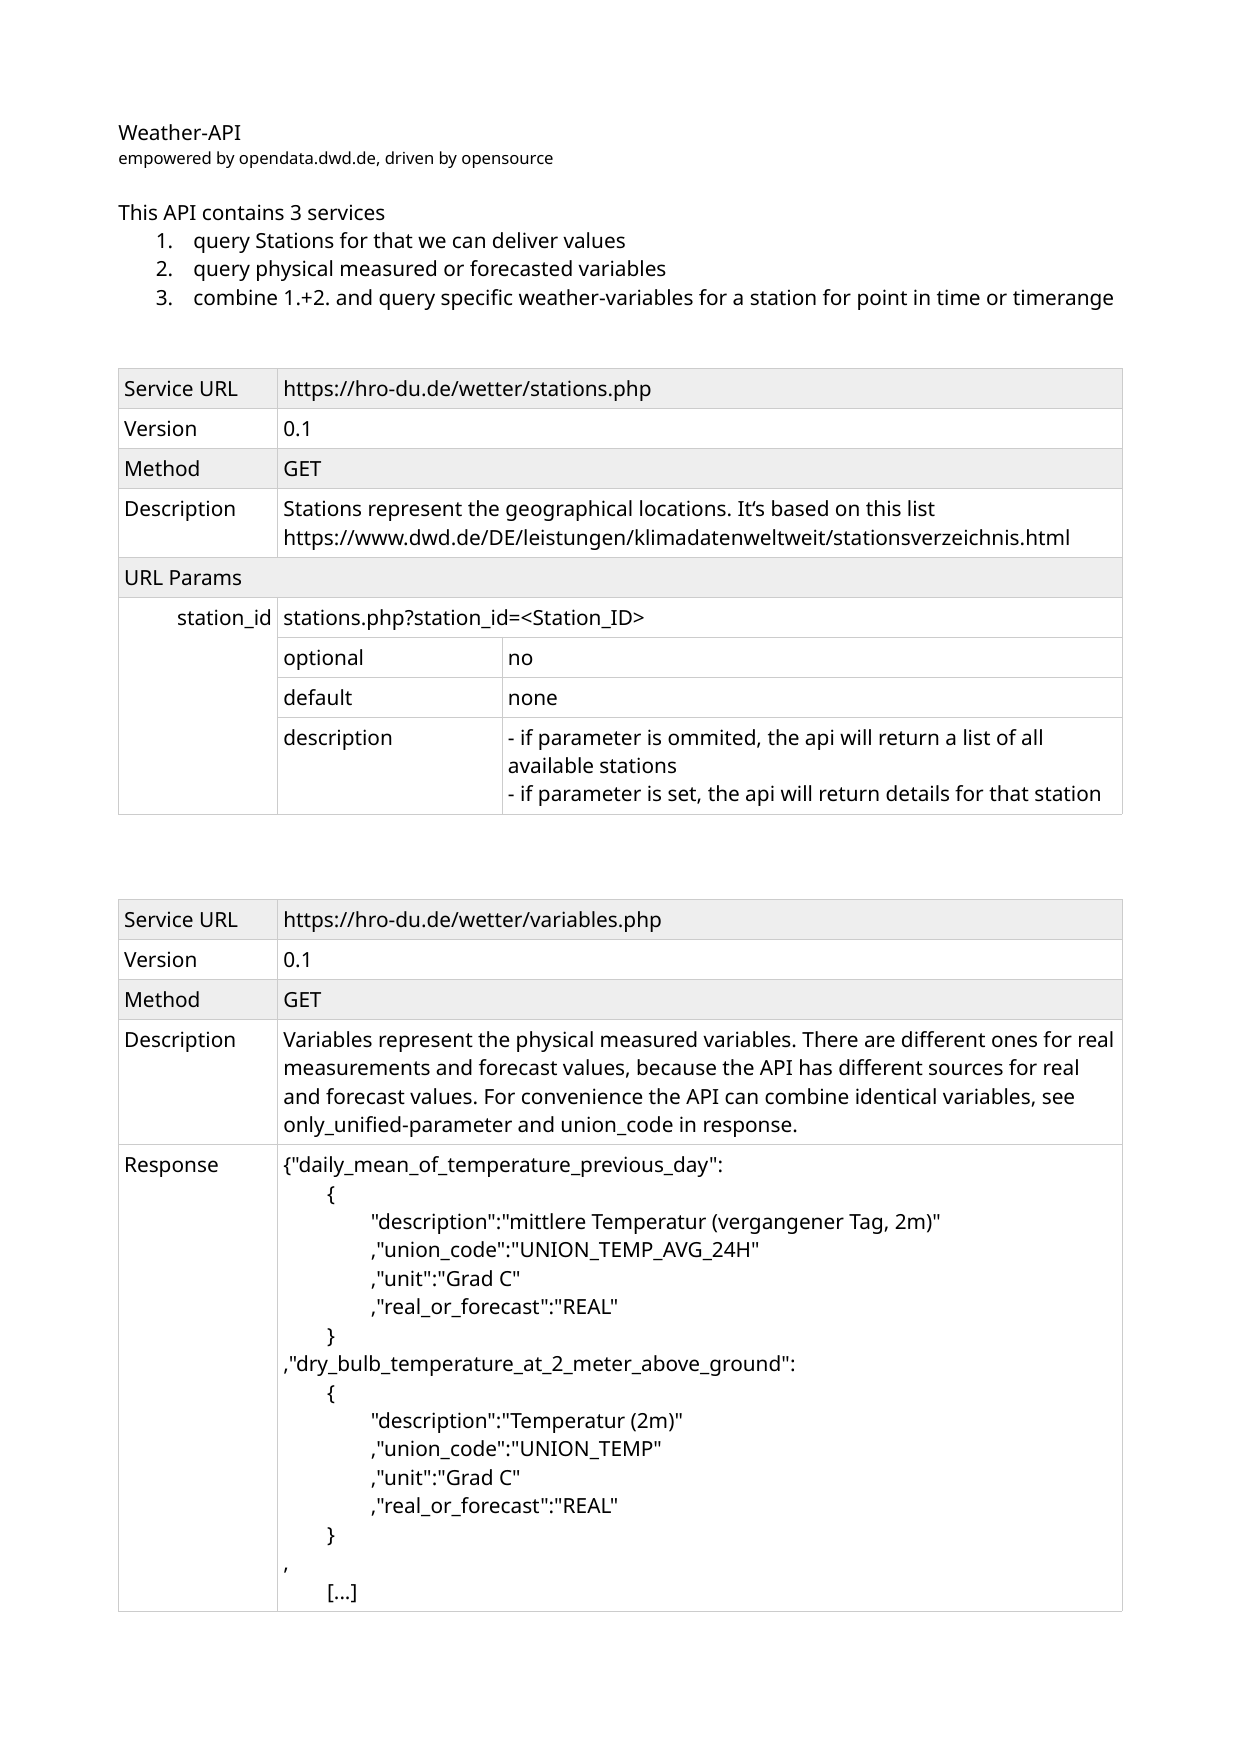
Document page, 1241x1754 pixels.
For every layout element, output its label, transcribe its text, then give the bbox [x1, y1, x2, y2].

table_header https://hro-du.de/wetter/stations.php [278, 369, 1122, 408]
text Weather-API empowered by opendata.dwd.de, driven by opensource [118, 118, 1122, 169]
table_header Service URL [119, 900, 277, 939]
table_cell Stations represent the geographical locations. It‘s based on this list https://www.dwd.de/DE/leistungen/klimadatenweltweit/stationsverzeichnis.html [278, 489, 1122, 557]
table_cell default [278, 678, 502, 717]
table_cell none [503, 678, 1122, 717]
table_cell optional [278, 638, 502, 677]
table_header Service URL [119, 369, 277, 408]
table_cell 0.1 [278, 940, 1122, 979]
list query Stations for that we can deliver values [156, 226, 1122, 254]
table_cell Description [119, 1020, 277, 1144]
table_cell Method [119, 980, 277, 1019]
table_cell description [278, 718, 502, 814]
table_cell Method [119, 449, 277, 488]
list query physical measured or forecasted variables [156, 254, 1122, 283]
table_cell 0.1 [278, 409, 1122, 448]
table_cell no [503, 638, 1122, 677]
table_cell Description [119, 489, 277, 557]
table_cell - if parameter is ommited, the api will return a list of all available stations - if parameter is set, the api will return details for that station [503, 718, 1122, 814]
table_cell URL Params [119, 558, 1122, 597]
list combine 1.+2. and query specific weather-variables for a station for point in time or timerange [156, 283, 1122, 311]
table_cell Version [119, 940, 277, 979]
table_cell Response [119, 1145, 277, 1611]
table_cell station_id [119, 598, 277, 814]
table_cell GET [278, 980, 1122, 1019]
text This API contains 3 services [118, 198, 1122, 226]
table_header https://hro-du.de/wetter/variables.php [278, 900, 1122, 939]
table_cell GET [278, 449, 1122, 488]
table_cell Variables represent the physical measured variables. There are different ones for real measurements and forecast values, because the API has different sources for real and forecast values. For convenience the API can combine identical variables, see only_unified-parameter and union_code in response. [278, 1020, 1122, 1144]
table_cell stations.php?station_id=<Station_ID> [278, 598, 1122, 637]
table_cell Version [119, 409, 277, 448]
table_cell {"daily_mean_of_temperature_previous_day": { "description":"mittlere Temperatur (vergangener Tag, 2m)" ,"union_code":"UNION_TEMP_AVG_24H" ,"unit":"Grad C" ,"real_or_forecast":"REAL" } ,"dry_bulb_temperature_at_2_meter_above_ground": { "description":"Temperatur (2m)" ,"union_code":"UNION_TEMP" ,"unit":"Grad C" ,"real_or_forecast":"REAL" } , [...] [278, 1145, 1122, 1611]
